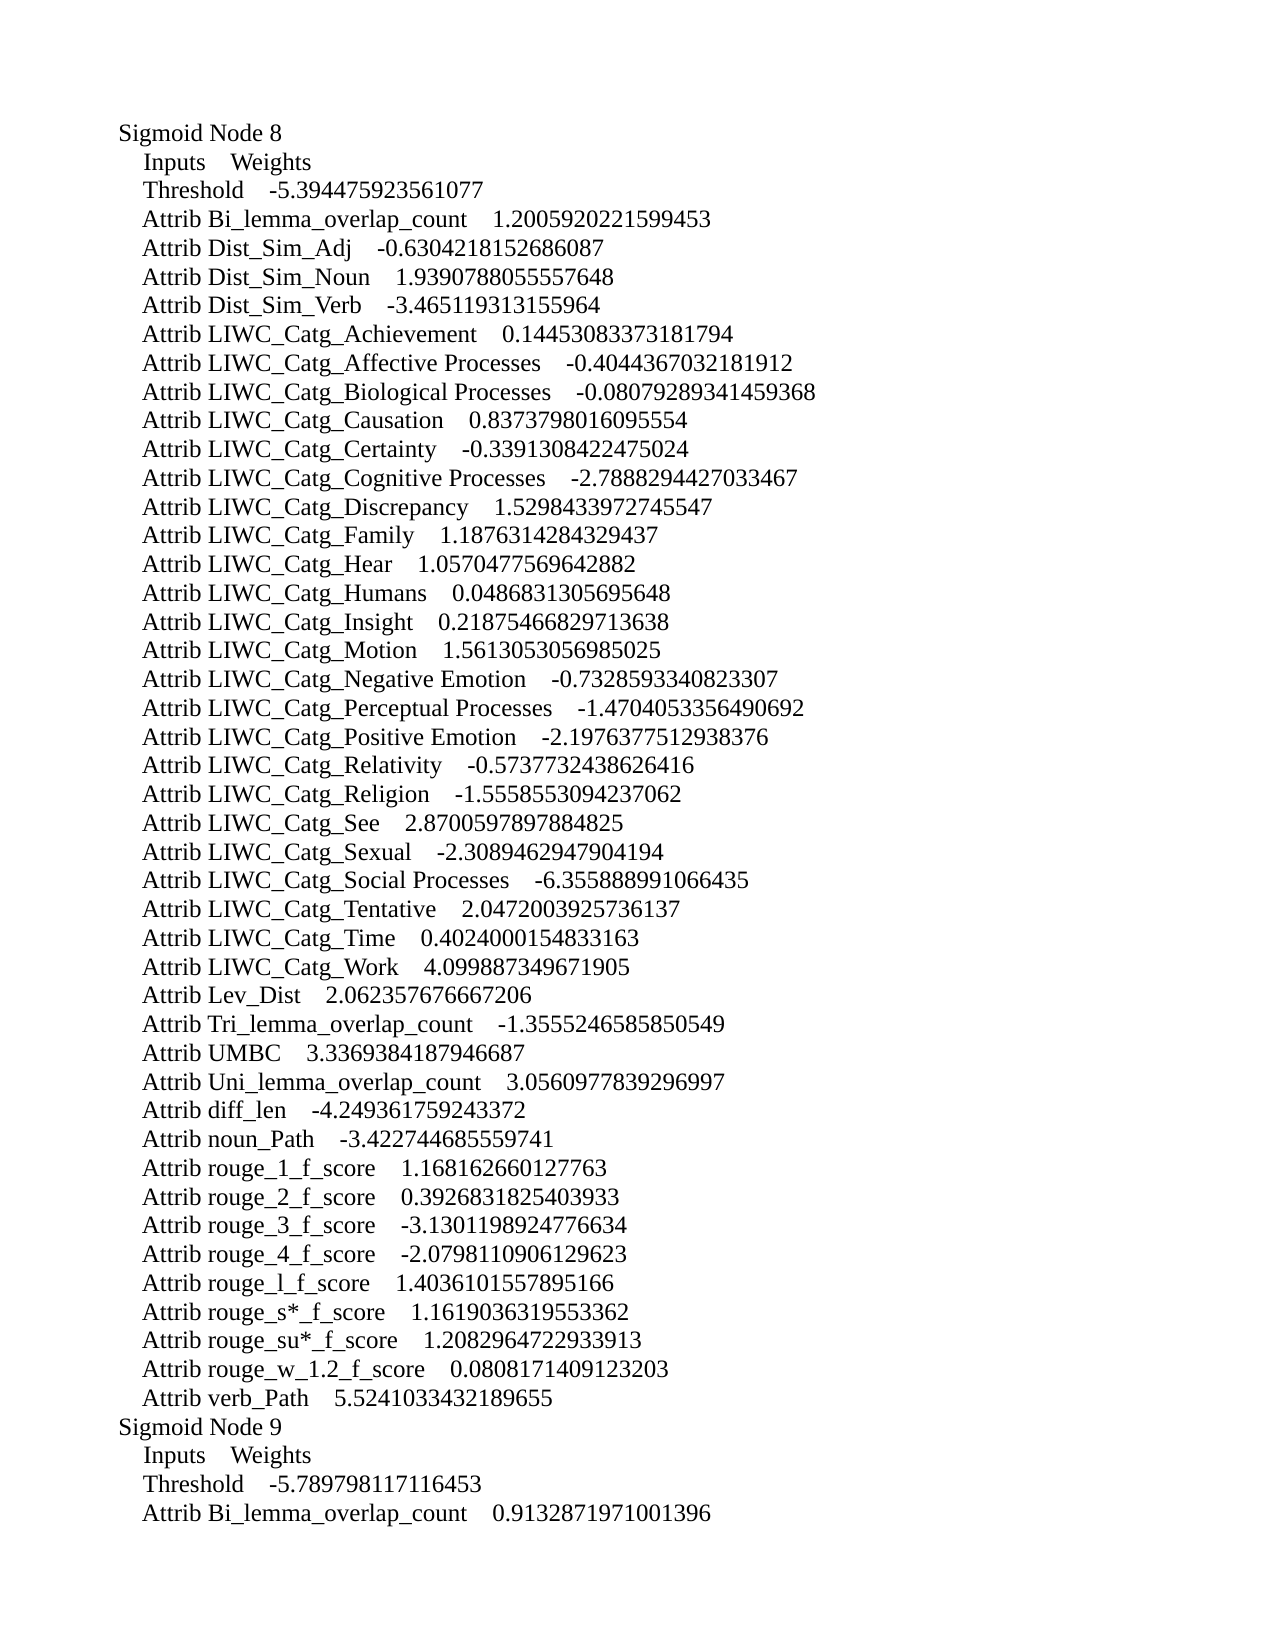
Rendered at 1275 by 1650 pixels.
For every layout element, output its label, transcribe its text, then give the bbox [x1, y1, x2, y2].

text Attrib LIWC_Catg_Time 0.4024000154833163 [118, 923, 1157, 952]
text Attrib rouge_1_f_score 1.168162660127763 [118, 1153, 1157, 1182]
text Attrib LIWC_Catg_Hear 1.0570477569642882 [118, 549, 1157, 578]
text Inputs Weights [118, 147, 1157, 176]
text Attrib LIWC_Catg_Social Processes -6.355888991066435 [118, 866, 1157, 894]
text Attrib Tri_lemma_overlap_count -1.3555246585850549 [118, 1009, 1157, 1038]
text Attrib noun_Path -3.422744685559741 [118, 1124, 1157, 1153]
text Attrib diff_len -4.249361759243372 [118, 1096, 1157, 1124]
text Attrib LIWC_Catg_Certainty -0.3391308422475024 [118, 434, 1157, 463]
text Threshold -5.394475923561077 [118, 176, 1157, 204]
text Attrib LIWC_Catg_See 2.8700597897884825 [118, 808, 1157, 837]
text Attrib Dist_Sim_Verb -3.465119313155964 [118, 291, 1157, 319]
text Attrib LIWC_Catg_Tentative 2.0472003925736137 [118, 894, 1157, 923]
text Attrib rouge_l_f_score 1.4036101557895166 [118, 1268, 1157, 1297]
text Attrib Dist_Sim_Noun 1.9390788055557648 [118, 262, 1157, 291]
text Attrib Lev_Dist 2.062357676667206 [118, 981, 1157, 1009]
text Attrib LIWC_Catg_Affective Processes -0.4044367032181912 [118, 348, 1157, 377]
text Sigmoid Node 8 [118, 118, 1157, 147]
text Attrib LIWC_Catg_Religion -1.5558553094237062 [118, 779, 1157, 808]
text Attrib rouge_2_f_score 0.3926831825403933 [118, 1182, 1157, 1211]
text Attrib LIWC_Catg_Motion 1.5613053056985025 [118, 636, 1157, 664]
text Attrib Bi_lemma_overlap_count 0.9132871971001396 [118, 1498, 1157, 1527]
text Threshold -5.789798117116453 [118, 1469, 1157, 1498]
text Attrib LIWC_Catg_Perceptual Processes -1.4704053356490692 [118, 693, 1157, 722]
text Attrib LIWC_Catg_Sexual -2.3089462947904194 [118, 837, 1157, 866]
text Sigmoid Node 9 [118, 1412, 1157, 1441]
text Attrib rouge_s*_f_score 1.1619036319553362 [118, 1297, 1157, 1326]
text Attrib LIWC_Catg_Achievement 0.14453083373181794 [118, 319, 1157, 348]
text Attrib rouge_3_f_score -3.1301198924776634 [118, 1211, 1157, 1239]
text Attrib LIWC_Catg_Insight 0.21875466829713638 [118, 607, 1157, 636]
text Attrib verb_Path 5.5241033432189655 [118, 1383, 1157, 1412]
text Inputs Weights [118, 1441, 1157, 1469]
text Attrib LIWC_Catg_Humans 0.0486831305695648 [118, 578, 1157, 607]
text Attrib Uni_lemma_overlap_count 3.0560977839296997 [118, 1067, 1157, 1096]
text Attrib rouge_w_1.2_f_score 0.0808171409123203 [118, 1354, 1157, 1383]
text Attrib rouge_4_f_score -2.0798110906129623 [118, 1239, 1157, 1268]
text Attrib UMBC 3.3369384187946687 [118, 1038, 1157, 1067]
text Attrib LIWC_Catg_Discrepancy 1.5298433972745547 [118, 492, 1157, 521]
text Attrib Bi_lemma_overlap_count 1.2005920221599453 [118, 204, 1157, 233]
text Attrib LIWC_Catg_Causation 0.8373798016095554 [118, 406, 1157, 434]
text Attrib Dist_Sim_Adj -0.6304218152686087 [118, 233, 1157, 262]
text Attrib LIWC_Catg_Family 1.1876314284329437 [118, 521, 1157, 549]
text Attrib LIWC_Catg_Biological Processes -0.08079289341459368 [118, 377, 1157, 406]
text Attrib LIWC_Catg_Positive Emotion -2.1976377512938376 [118, 722, 1157, 751]
text Attrib LIWC_Catg_Relativity -0.5737732438626416 [118, 751, 1157, 779]
text Attrib LIWC_Catg_Cognitive Processes -2.7888294427033467 [118, 463, 1157, 492]
text Attrib LIWC_Catg_Negative Emotion -0.7328593340823307 [118, 664, 1157, 693]
text Attrib rouge_su*_f_score 1.2082964722933913 [118, 1326, 1157, 1354]
text Attrib LIWC_Catg_Work 4.099887349671905 [118, 952, 1157, 981]
